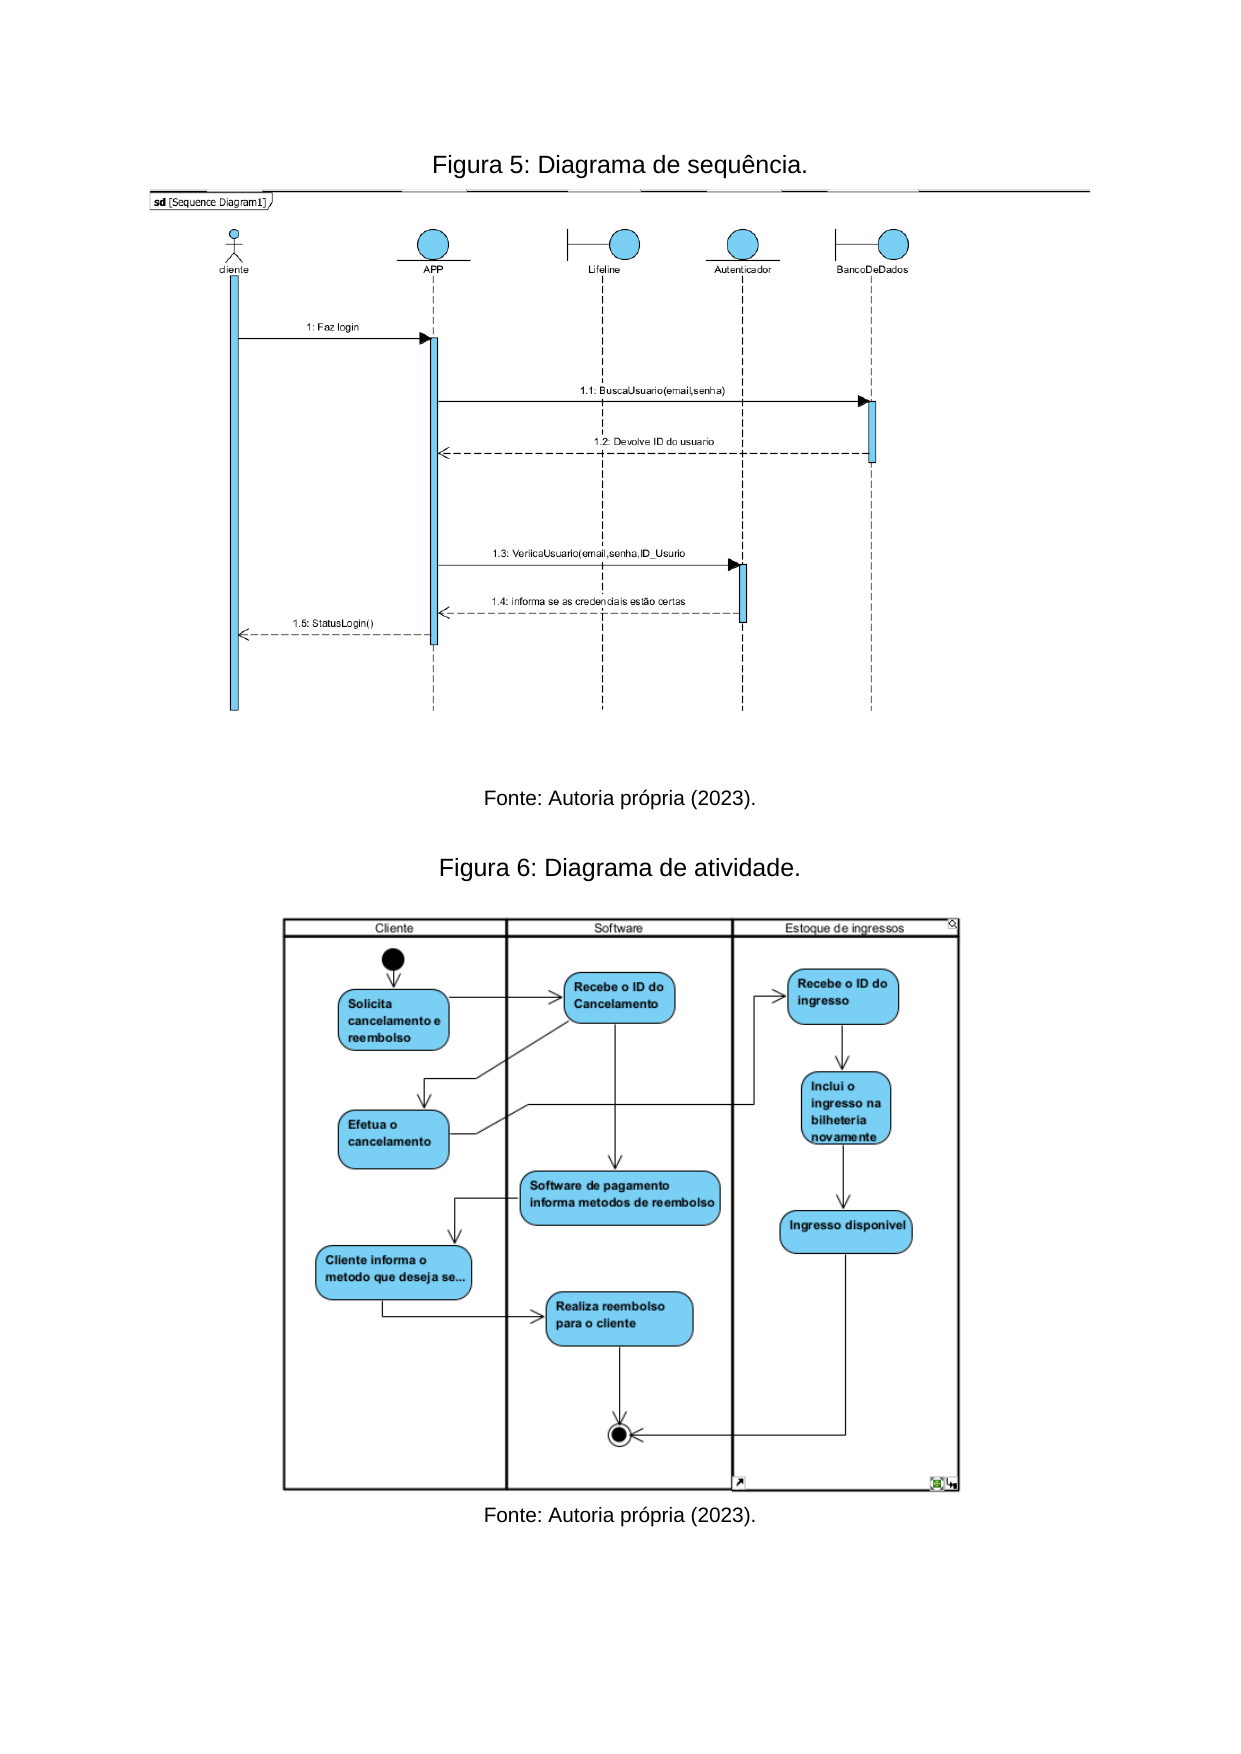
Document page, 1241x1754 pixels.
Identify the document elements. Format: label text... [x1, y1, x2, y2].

picture [149, 189, 1091, 786]
text Figura 6: Diagrama de atividade. [150, 853, 1090, 881]
text Fonte: Autoria própria (2023). [150, 786, 1090, 809]
picture [268, 907, 973, 1504]
text Fonte: Autoria própria (2023). [150, 905, 1090, 1527]
text [150, 179, 1090, 189]
text Figura 5: Diagrama de sequência. [150, 150, 1090, 179]
